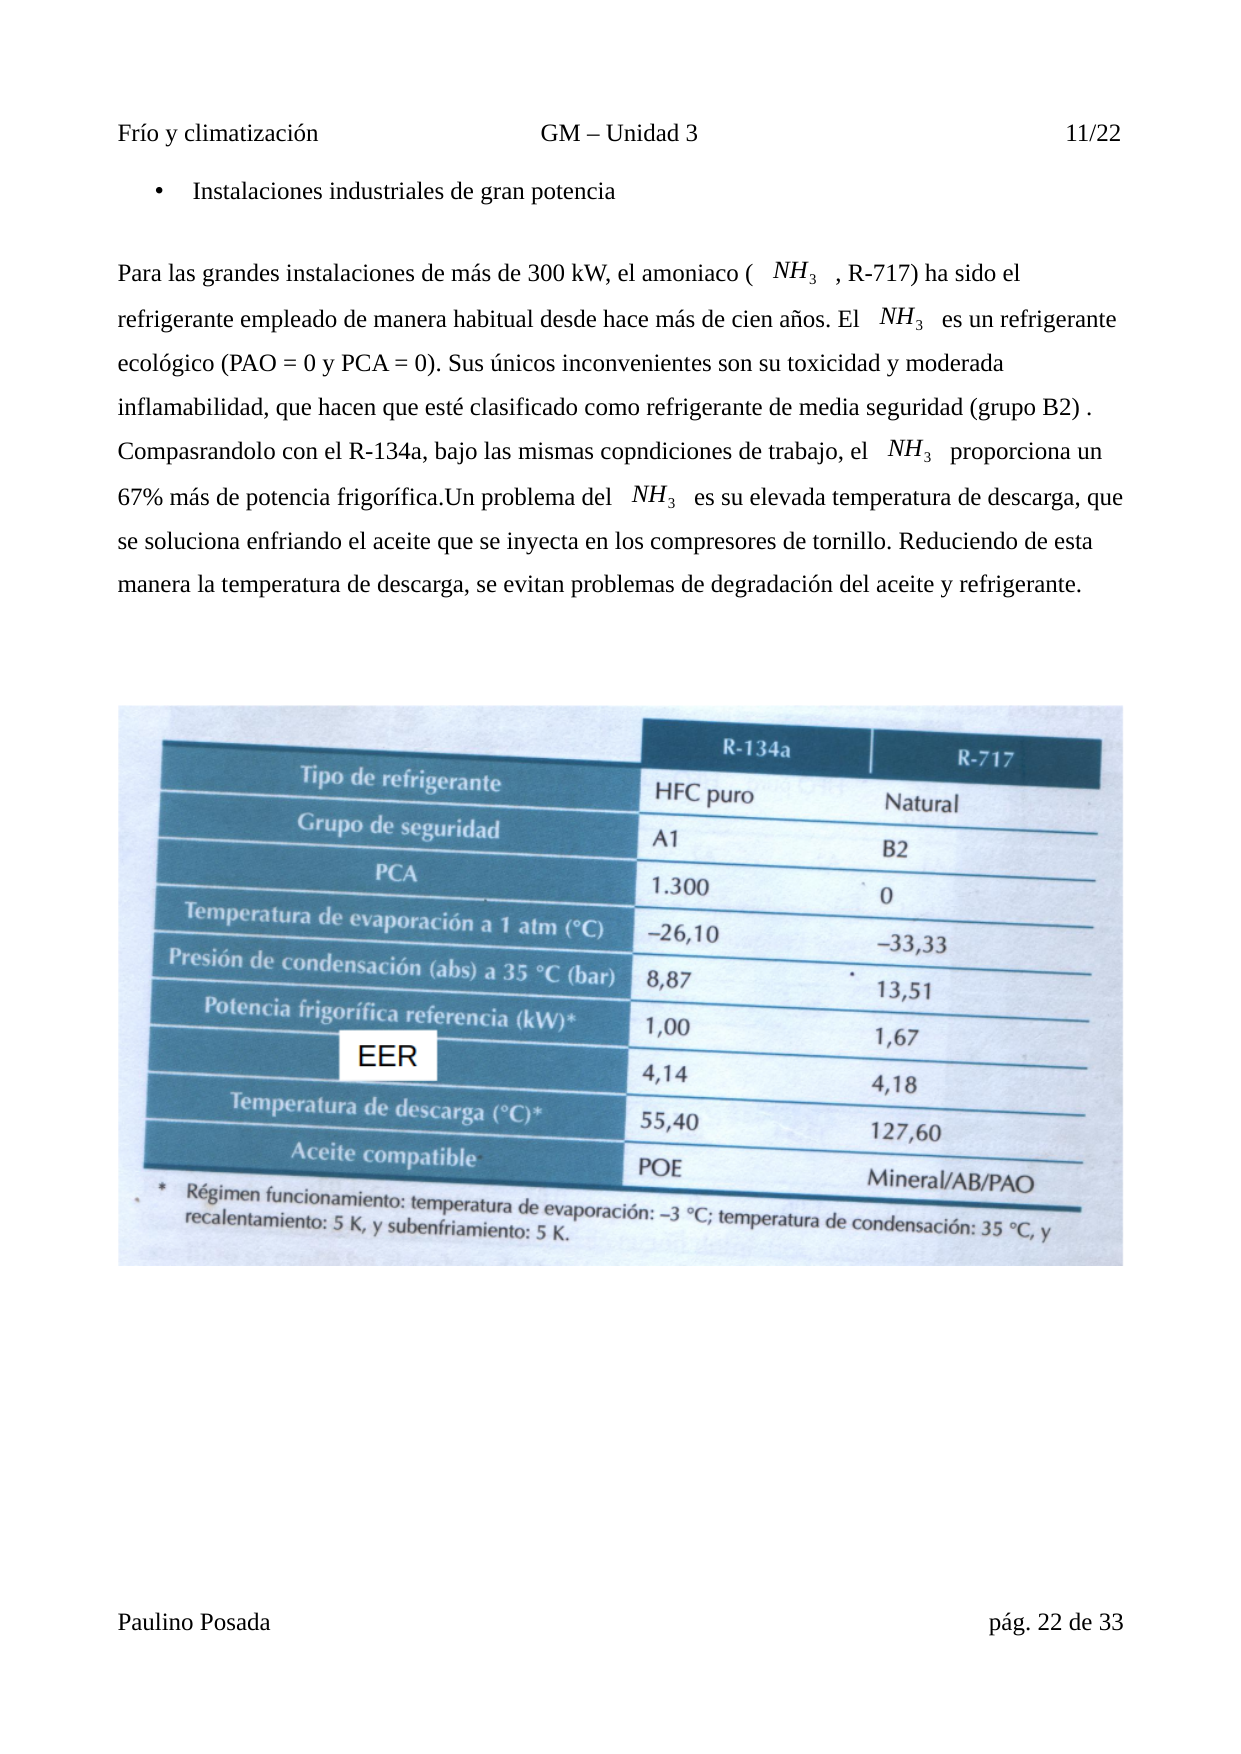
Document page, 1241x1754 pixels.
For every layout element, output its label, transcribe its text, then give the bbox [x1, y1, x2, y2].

text Para las grandes instalaciones de más de 300 kW, el amoniaco (, R-717) ha sido el refrigerante empleado de manera habitual desde hace más de cien años. Eles un refrigerante ecológico (PAO = 0 y PCA = 0). Sus únicos inconvenientes son su toxicidad y moderada inflamabilidad, que hacen que esté clasificado como refrigerante de media seguridad (grupo B2) . Compasrandolo con el R-134a, bajo las mismas copndiciones de trabajo, elproporciona un 67% más de potencia frigorífica.Un problema deles su elevada temperatura de descarga, que se soluciona enfriando el aceite que se inyecta en los compresores de tornillo. Reduciendo de esta manera la temperatura de descarga, se evitan problemas de degradación del aceite y refrigerante. [117, 257, 1123, 598]
picture [117, 705, 1124, 1266]
list Instalaciones industriales de gran potencia [155, 176, 1123, 205]
